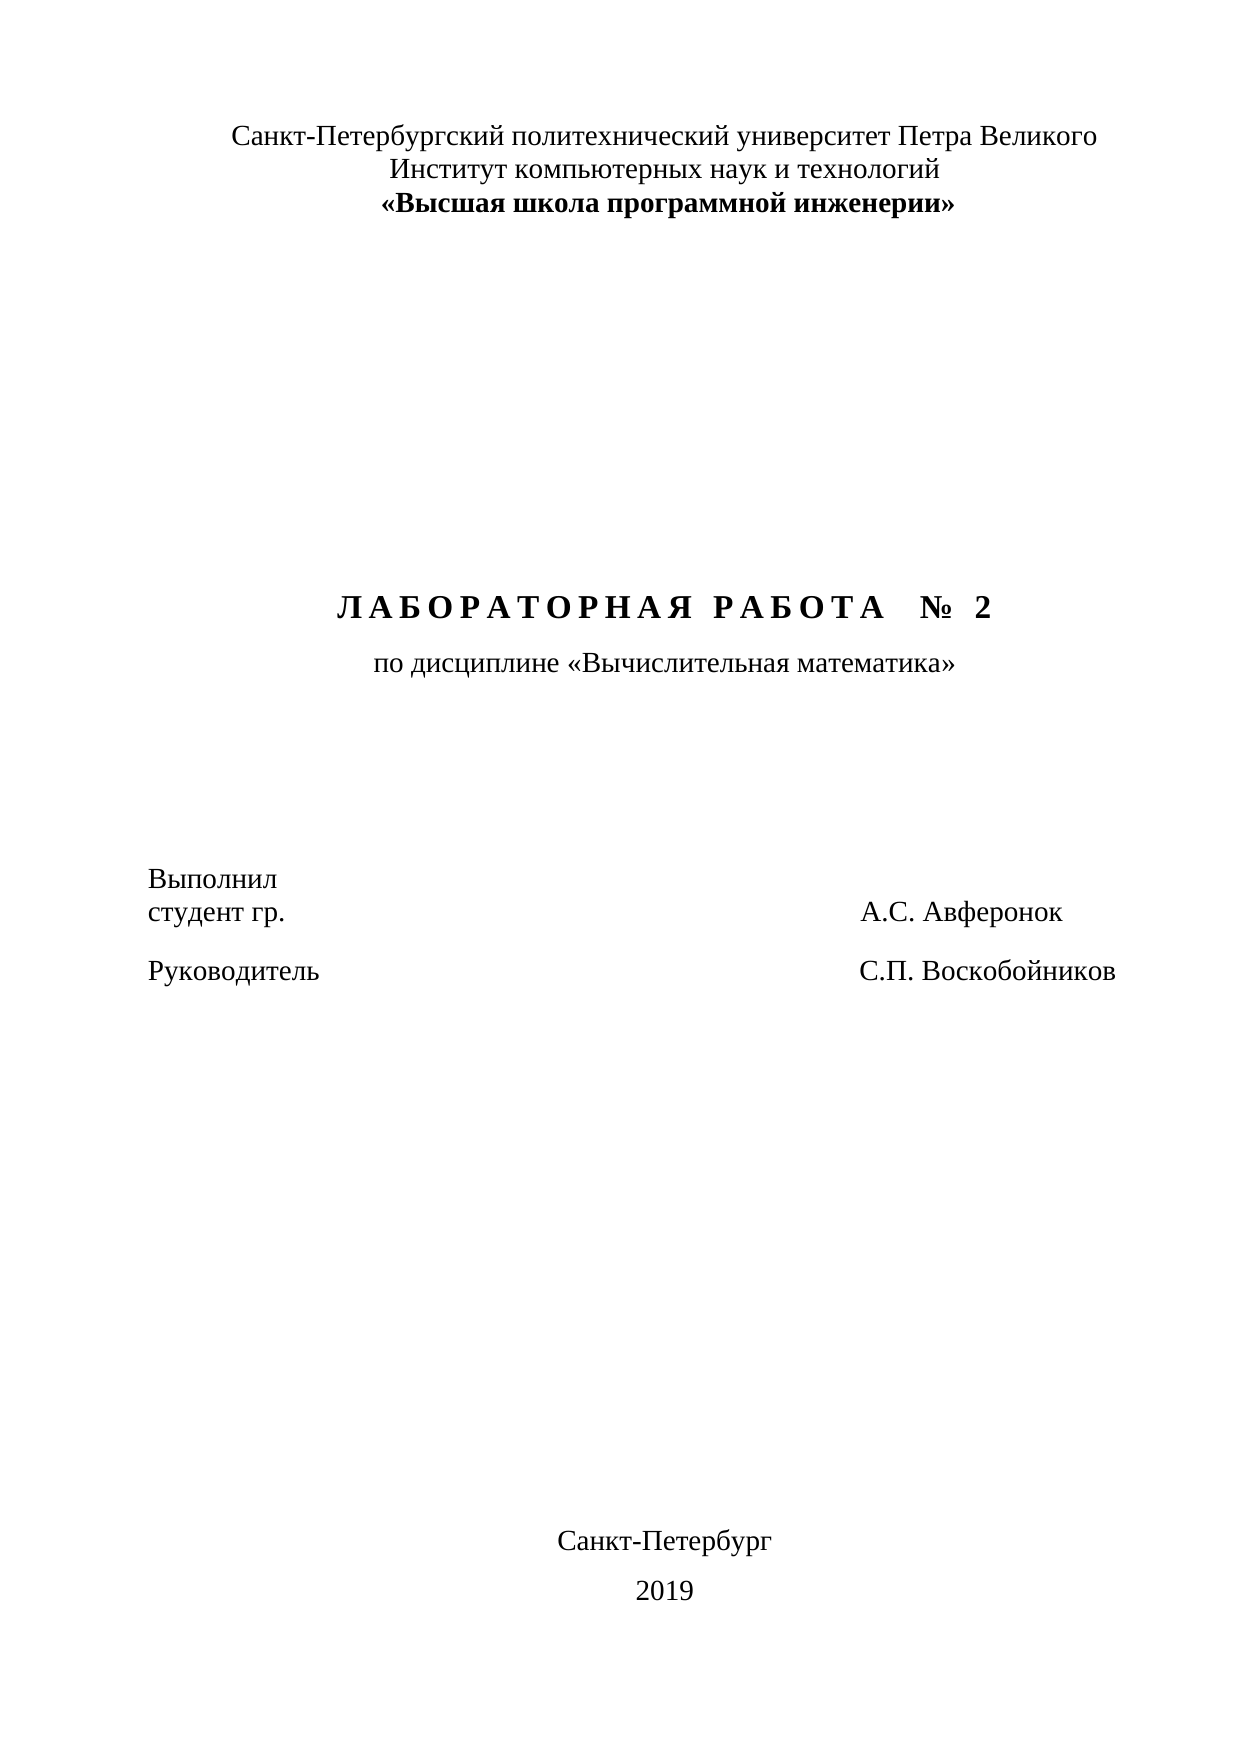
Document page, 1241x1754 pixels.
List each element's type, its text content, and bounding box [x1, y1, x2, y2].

text 2019 [148, 1573, 1181, 1607]
text Выполнил [148, 861, 1181, 894]
text Институт компьютерных наук и технологий [148, 152, 1181, 185]
text «Высшая школа программной инженерии» [148, 185, 1181, 219]
text Санкт-Петербург [148, 1523, 1181, 1557]
text Лабораторная работа № 2 [148, 588, 1181, 626]
text по дисциплине «Вычислительная математика» [148, 645, 1181, 679]
text Руководитель С.П. Воскобойников [148, 953, 1181, 986]
text Санкт-Петербургский политехнический университет Петра Великого [148, 118, 1181, 152]
text студент гр. А.С. Авферонок [148, 894, 1181, 928]
